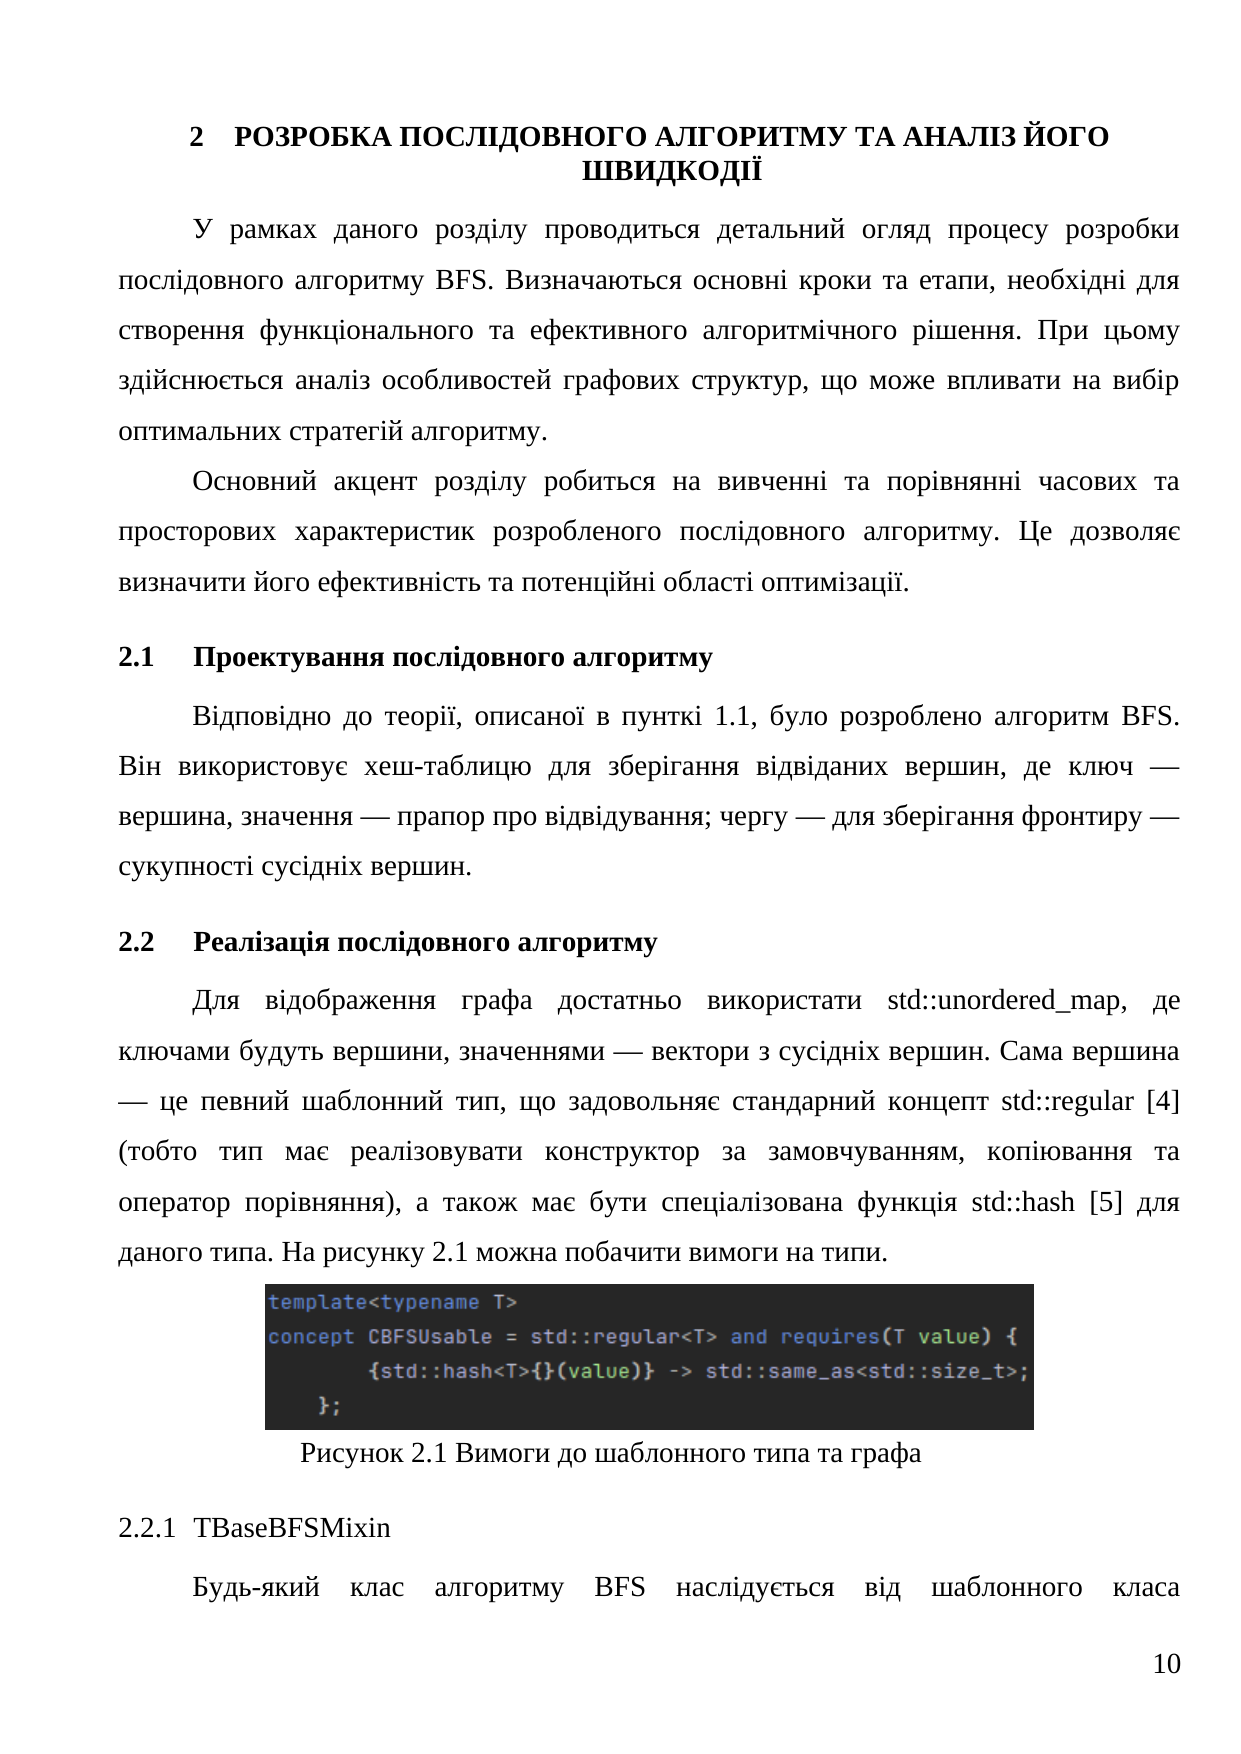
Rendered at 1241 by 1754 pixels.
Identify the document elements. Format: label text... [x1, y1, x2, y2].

picture [265, 1284, 1034, 1430]
text Для відображення графа достатньо використати std::unordered_map, де ключами будуть вершини, значеннями — вектори з сусідніх вершин. Сама вершина — це певний шаблонний тип, що задовольняє стандарний концепт std::regular [4] (тобто тип має реалізовувати конструктор за замовчуванням, копіювання та оператор порівняння), а також має бути спеціалізована функція std::hash [5] для даного типа. На рисунку 2.1 можна побачити вимоги на типи. [118, 982, 1181, 1267]
subtitle Розробка послідовного алгоритму та аналіз його швидкодії [118, 119, 1181, 187]
subtitle TBaseBFSMixin [118, 1511, 1181, 1544]
subtitle Проектування послідовного алгоритму [118, 639, 1181, 673]
text Будь-який клас алгоритму BFS наслідується від шаблонного класа [118, 1569, 1181, 1603]
subtitle Реалізація послідовного алгоритму [118, 924, 1181, 957]
list Вимоги до шаблонного типа та графа [118, 1435, 1181, 1469]
text Відповідно до теорії, описаної в пунткі 1.1, було розроблено алгоритм BFS. Він використовує хеш-таблицю для зберігання відвіданих вершин, де ключ — вершина, значення — прапор про відвідування; чергу — для зберігання фронтиру — сукупності сусідніх вершин. [118, 698, 1181, 882]
text Основний акцент розділу робиться на вивченні та порівнянні часових та просторових характеристик розробленого послідовного алгоритму. Це дозволяє визначити його ефективність та потенційні області оптимізації. [118, 463, 1181, 597]
text У рамках даного розділу проводиться детальний огляд процесу розробки послідовного алгоритму BFS. Визначаються основні кроки та етапи, необхідні для створення функціонального та ефективного алгоритмічного рішення. При цьому здійснюється аналіз особливостей графових структур, що може впливати на вибір оптимальних стратегій алгоритму. [118, 212, 1181, 446]
